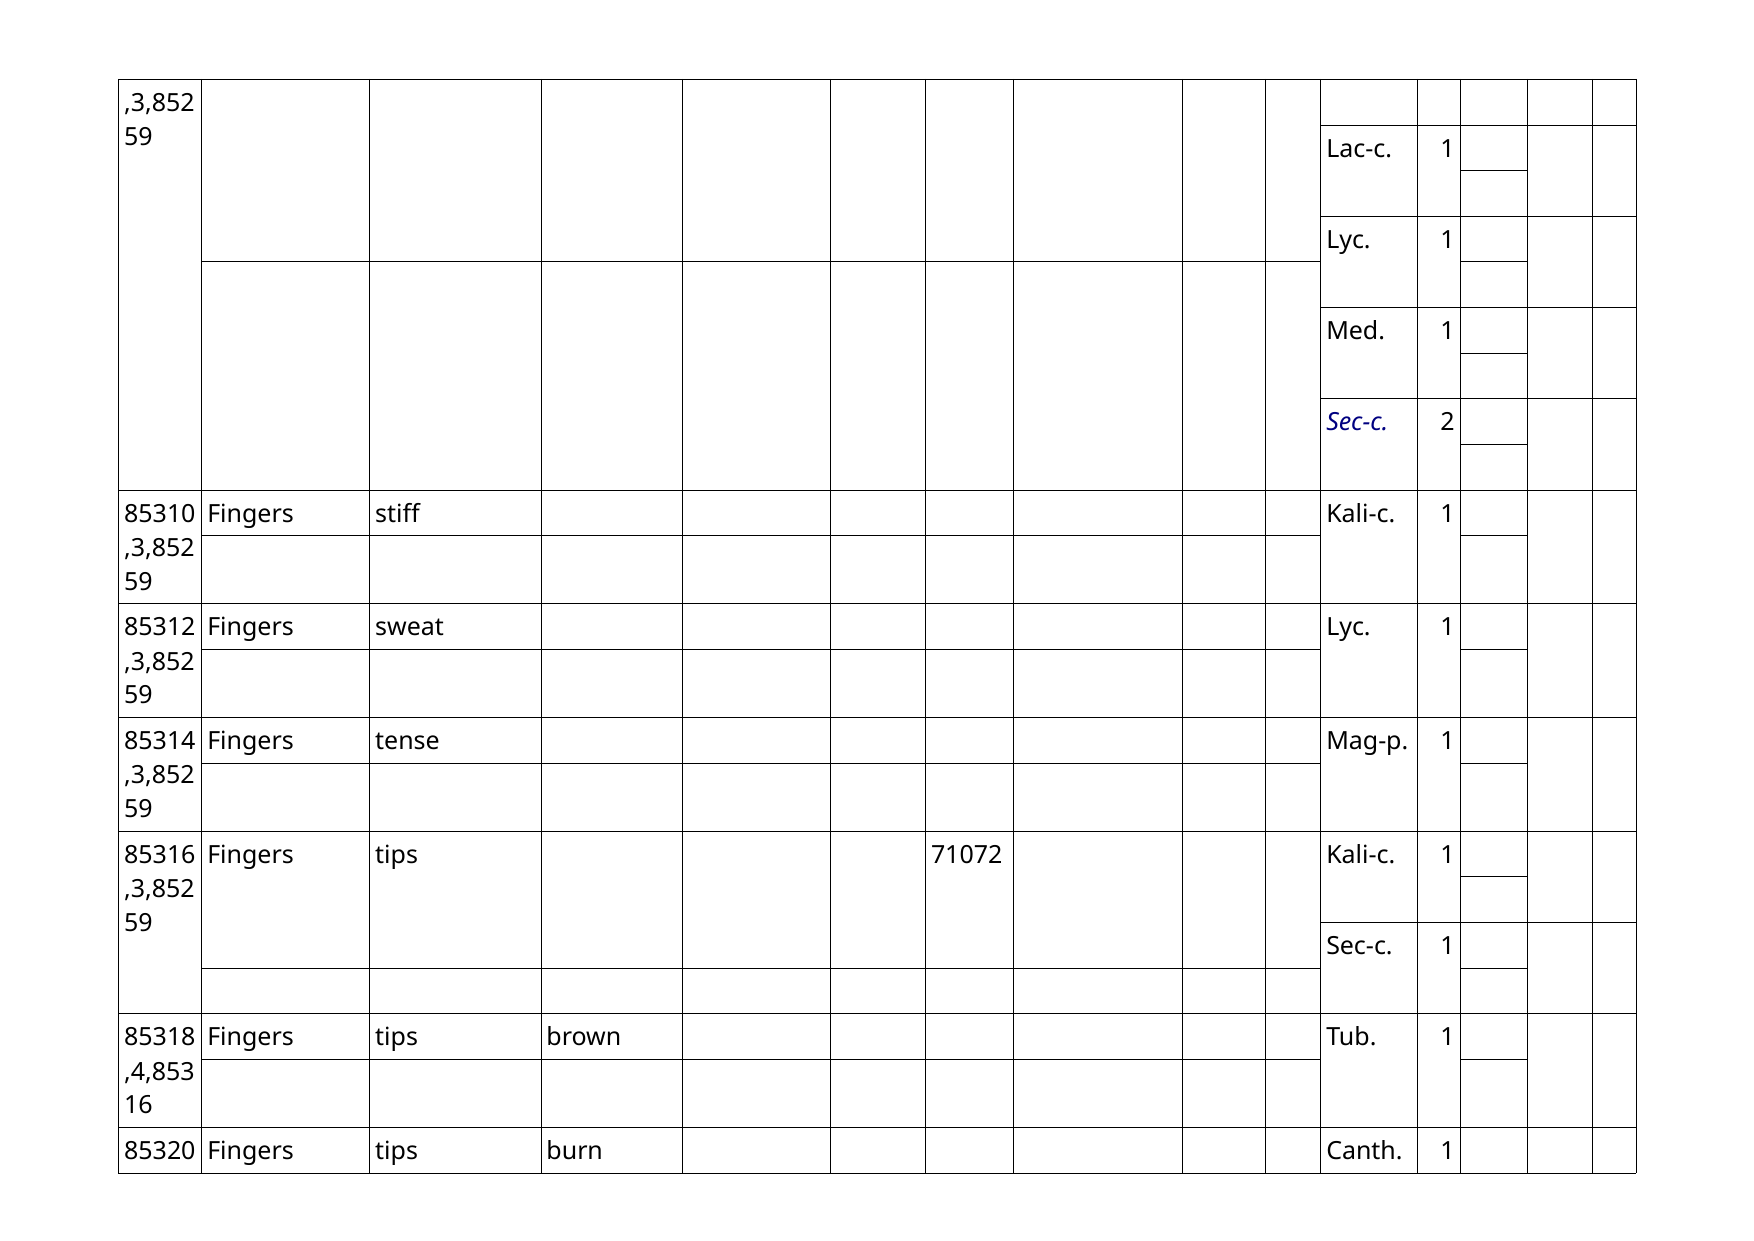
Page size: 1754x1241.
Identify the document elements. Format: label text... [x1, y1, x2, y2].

table_cell Fingers [202, 491, 369, 535]
table_cell [1461, 832, 1527, 876]
table_cell [1014, 969, 1182, 1013]
table_cell [542, 491, 682, 535]
table_cell tense [370, 718, 541, 763]
table_cell [831, 969, 925, 1013]
table_cell [370, 969, 541, 1013]
table_cell [542, 536, 682, 603]
table_cell Lac-c. [1321, 126, 1417, 216]
table_cell [926, 650, 1013, 717]
table_cell [1461, 923, 1527, 968]
table_cell [1183, 764, 1265, 831]
table_cell [926, 969, 1013, 1013]
table_cell [1528, 604, 1592, 717]
table_cell [370, 80, 541, 261]
table_cell [831, 764, 925, 831]
table_cell [1461, 1060, 1527, 1127]
table_cell [831, 80, 925, 261]
table_cell [1461, 1014, 1527, 1059]
table_cell Med. [1321, 308, 1417, 398]
table_cell [202, 80, 369, 261]
table_cell [1461, 536, 1527, 603]
table_cell [683, 718, 830, 763]
table_cell 1 [1418, 604, 1460, 717]
table_cell 1 [1418, 308, 1460, 398]
table_cell Fingers [202, 718, 369, 763]
table_cell [1014, 1060, 1182, 1127]
table_cell tips [370, 832, 541, 968]
table_cell [202, 1060, 369, 1127]
table_cell Mag-p. [1321, 718, 1417, 831]
table_cell [683, 536, 830, 603]
table_cell [202, 650, 369, 717]
table_cell [1461, 491, 1527, 535]
table_cell [1461, 650, 1527, 717]
table_cell [1266, 1014, 1320, 1059]
table_cell [1266, 969, 1320, 1013]
table_cell [1593, 923, 1636, 1013]
table_cell [926, 1060, 1013, 1127]
table_cell [831, 536, 925, 603]
table_cell 1 [1418, 1014, 1460, 1127]
table_cell [831, 650, 925, 717]
table_cell [1461, 764, 1527, 831]
table_cell [683, 832, 830, 968]
table_cell [1593, 718, 1636, 831]
table_cell [831, 832, 925, 968]
table_cell 1 [1418, 217, 1460, 307]
table_cell [1183, 969, 1265, 1013]
table_cell [683, 491, 830, 535]
table_cell [1593, 217, 1636, 307]
table_cell [1528, 217, 1592, 307]
table_cell [1014, 262, 1182, 489]
table_cell [1528, 832, 1592, 922]
table_cell [1593, 80, 1636, 124]
table_cell 1 [1418, 1128, 1460, 1173]
table_cell [1528, 126, 1592, 216]
table_cell [1528, 923, 1592, 1013]
table_cell [1183, 1128, 1265, 1173]
table_cell ,3,85259 [119, 80, 201, 489]
table_cell 71072 [926, 832, 1013, 968]
table_cell Lyc. [1321, 604, 1417, 717]
table_cell [1528, 308, 1592, 398]
table_cell 85320 [119, 1128, 201, 1173]
table_cell Kali-c. [1321, 491, 1417, 603]
table_cell Sec-c. [1321, 923, 1417, 1013]
table_cell [1183, 491, 1265, 535]
table_cell [1528, 1128, 1592, 1173]
table_cell [1266, 1060, 1320, 1127]
table_cell [1461, 1128, 1527, 1173]
table_cell 1 [1418, 832, 1460, 922]
table_cell [831, 1060, 925, 1127]
table_cell [542, 1060, 682, 1127]
table_cell [202, 969, 369, 1013]
table_cell [1461, 262, 1527, 307]
table_cell [1183, 604, 1265, 649]
table_cell [202, 262, 369, 489]
table_cell [542, 650, 682, 717]
table_cell [542, 262, 682, 489]
table_cell [1461, 217, 1527, 261]
table_cell [926, 604, 1013, 649]
table_cell [1418, 80, 1460, 124]
table_cell [1183, 80, 1265, 261]
table_cell [1014, 832, 1182, 968]
table_cell 85312,3,85259 [119, 604, 201, 717]
table_cell Tub. [1321, 1014, 1417, 1127]
table_cell [683, 1128, 830, 1173]
table_cell Fingers [202, 604, 369, 649]
table_cell Kali-c. [1321, 832, 1417, 922]
table_cell [926, 80, 1013, 261]
table_cell 1 [1418, 126, 1460, 216]
table_cell Lyc. [1321, 217, 1417, 307]
table_cell 1 [1418, 491, 1460, 603]
table_cell [370, 262, 541, 489]
table_cell brown [542, 1014, 682, 1059]
table_cell 1 [1418, 923, 1460, 1013]
table_cell [1593, 604, 1636, 717]
table_cell [926, 262, 1013, 489]
table_cell sweat [370, 604, 541, 649]
table_cell [926, 536, 1013, 603]
table_cell [1321, 80, 1417, 124]
table_cell [1461, 445, 1527, 489]
table_cell [1014, 1128, 1182, 1173]
table_cell [542, 832, 682, 968]
table_cell [926, 1014, 1013, 1059]
table_cell [1461, 171, 1527, 216]
table_cell [370, 650, 541, 717]
table_cell Fingers [202, 1014, 369, 1059]
table_cell [1461, 126, 1527, 170]
table_cell [1266, 604, 1320, 649]
table_cell [1183, 262, 1265, 489]
table_cell [1461, 80, 1527, 124]
table_cell Fingers [202, 832, 369, 968]
table_cell [831, 1014, 925, 1059]
table_cell [1183, 1014, 1265, 1059]
table_cell [1014, 650, 1182, 717]
table_cell [1593, 832, 1636, 922]
table_cell [1461, 354, 1527, 398]
table_cell 85318,4,85316 [119, 1014, 201, 1127]
table_cell [1266, 80, 1320, 261]
table_cell tips [370, 1014, 541, 1059]
table_cell [683, 80, 830, 261]
table_cell [1528, 718, 1592, 831]
table_cell [1593, 491, 1636, 603]
table_cell [370, 1060, 541, 1127]
table_cell [683, 604, 830, 649]
table_cell [683, 764, 830, 831]
table_cell [1593, 126, 1636, 216]
table_cell burn [542, 1128, 682, 1173]
table_cell [370, 764, 541, 831]
table_cell [1014, 604, 1182, 649]
table_cell [1183, 650, 1265, 717]
table_cell [542, 764, 682, 831]
table_cell [1461, 308, 1527, 353]
table_cell [1461, 969, 1527, 1013]
table_cell [1014, 491, 1182, 535]
table_cell [370, 536, 541, 603]
table_cell [1593, 1014, 1636, 1127]
table_cell [1014, 718, 1182, 763]
table_cell [1266, 650, 1320, 717]
table_cell [1528, 1014, 1592, 1127]
table_cell [683, 1014, 830, 1059]
table_cell 2 [1418, 399, 1460, 489]
table_cell [683, 262, 830, 489]
table_cell [542, 718, 682, 763]
table_cell [542, 604, 682, 649]
table_cell [1266, 832, 1320, 968]
table_cell [831, 718, 925, 763]
table_cell [1461, 718, 1527, 763]
table_cell [831, 1128, 925, 1173]
table_cell [831, 262, 925, 489]
table_cell stiff [370, 491, 541, 535]
table_cell [1266, 491, 1320, 535]
table_cell [202, 536, 369, 603]
table_cell [1183, 832, 1265, 968]
table_cell [1593, 308, 1636, 398]
table_cell [1014, 536, 1182, 603]
table_cell [1461, 399, 1527, 444]
table_cell [1014, 764, 1182, 831]
table_cell [1593, 399, 1636, 489]
table_cell [1014, 1014, 1182, 1059]
table_cell [1528, 491, 1592, 603]
table_cell [202, 764, 369, 831]
table_cell 1 [1418, 718, 1460, 831]
table_cell [1266, 764, 1320, 831]
table_cell [1266, 262, 1320, 489]
table_cell [926, 491, 1013, 535]
table_cell [831, 491, 925, 535]
table_cell 85316,3,85259 [119, 832, 201, 1013]
table_cell [1266, 1128, 1320, 1173]
table_cell [926, 1128, 1013, 1173]
table_cell [542, 969, 682, 1013]
table_cell [683, 969, 830, 1013]
table_cell Sec-c. [1321, 399, 1417, 489]
table_cell [683, 650, 830, 717]
table_cell [542, 80, 682, 261]
table_cell 85314,3,85259 [119, 718, 201, 831]
table_cell [1183, 536, 1265, 603]
table_cell [1183, 1060, 1265, 1127]
table_cell 85310,3,85259 [119, 491, 201, 603]
table_cell [1014, 80, 1182, 261]
table_cell [926, 718, 1013, 763]
table_cell [1266, 536, 1320, 603]
table_cell Canth. [1321, 1128, 1417, 1173]
table_cell [683, 1060, 830, 1127]
table_cell tips [370, 1128, 541, 1173]
table_cell [1183, 718, 1265, 763]
table_cell [1461, 604, 1527, 649]
table_cell [1593, 1128, 1636, 1173]
table_cell [1461, 877, 1527, 922]
table_cell Fingers [202, 1128, 369, 1173]
table_cell [1528, 399, 1592, 489]
table_cell [1528, 80, 1592, 124]
table_cell [926, 764, 1013, 831]
table_cell [1266, 718, 1320, 763]
table_cell [831, 604, 925, 649]
